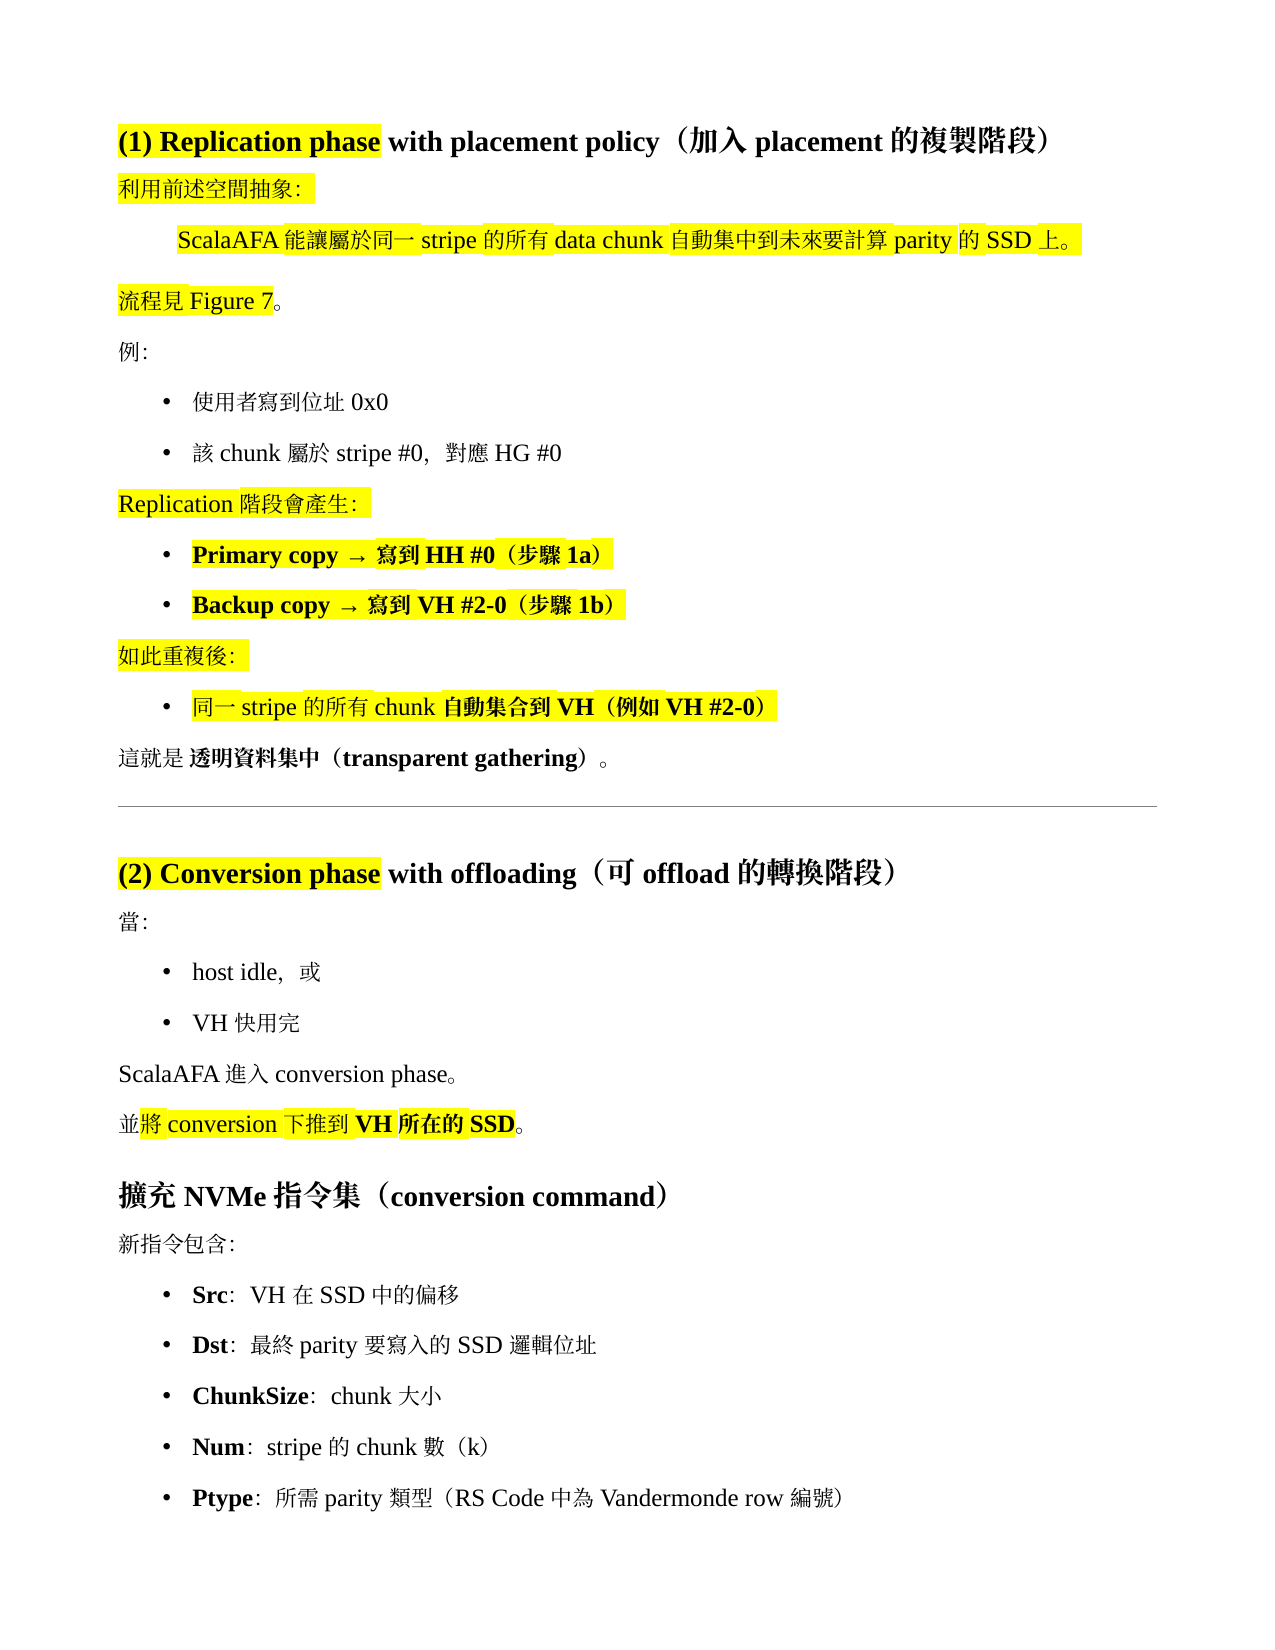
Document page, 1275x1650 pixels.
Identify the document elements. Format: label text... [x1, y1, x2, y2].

list 同一 stripe 的所有 chunk 自動集合到 VH（例如 VH #2-0） [162, 690, 1157, 721]
list Backup copy → 寫到 VH #2-0（步驟 1b） [162, 588, 1157, 620]
text 這就是 透明資料集中（transparent gathering）。 [118, 741, 1157, 772]
text 並將 conversion 下推到 VH 所在的 SSD。 [118, 1108, 1157, 1139]
list Ptype：所需 parity 類型（RS Code 中為 Vandermonde row 編號） [162, 1481, 1157, 1512]
subtitle (2) Conversion phase with offloading（可 offload 的轉換階段） [118, 850, 1157, 892]
text 新指令包含： [118, 1227, 1157, 1259]
text 如此重複後： [118, 639, 1157, 671]
text ScalaAFA 進入 conversion phase。 [118, 1057, 1157, 1088]
subtitle (1) Replication phase with placement policy（加入 placement 的複製階段） [118, 118, 1157, 160]
text 流程見 Figure 7。 [118, 284, 1157, 316]
list Src：VH 在 SSD 中的偏移 [162, 1278, 1157, 1309]
list Primary copy → 寫到 HH #0（步驟 1a） [162, 538, 1157, 569]
text 當： [118, 905, 1157, 936]
list VH 快用完 [162, 1006, 1157, 1038]
text 例： [118, 335, 1157, 366]
text Replication 階段會產生： [118, 487, 1157, 518]
list 使用者寫到位址 0x0 [162, 386, 1157, 417]
list 該 chunk 屬於 stripe #0，對應 HG #0 [162, 436, 1157, 468]
list Dst：最終 parity 要寫入的 SSD 邏輯位址 [162, 1329, 1157, 1360]
subtitle 擴充 NVMe 指令集（conversion command） [118, 1173, 1157, 1215]
text 利用前述空間抽象： [118, 172, 1157, 204]
text ScalaAFA 能讓屬於同一 stripe 的所有 data chunk 自動集中到未來要計算 parity 的 SSD 上。 [177, 223, 1098, 255]
list ChunkSize：chunk 大小 [162, 1379, 1157, 1411]
list Num：stripe 的 chunk 數（k） [162, 1430, 1157, 1462]
list host idle，或 [162, 955, 1157, 987]
